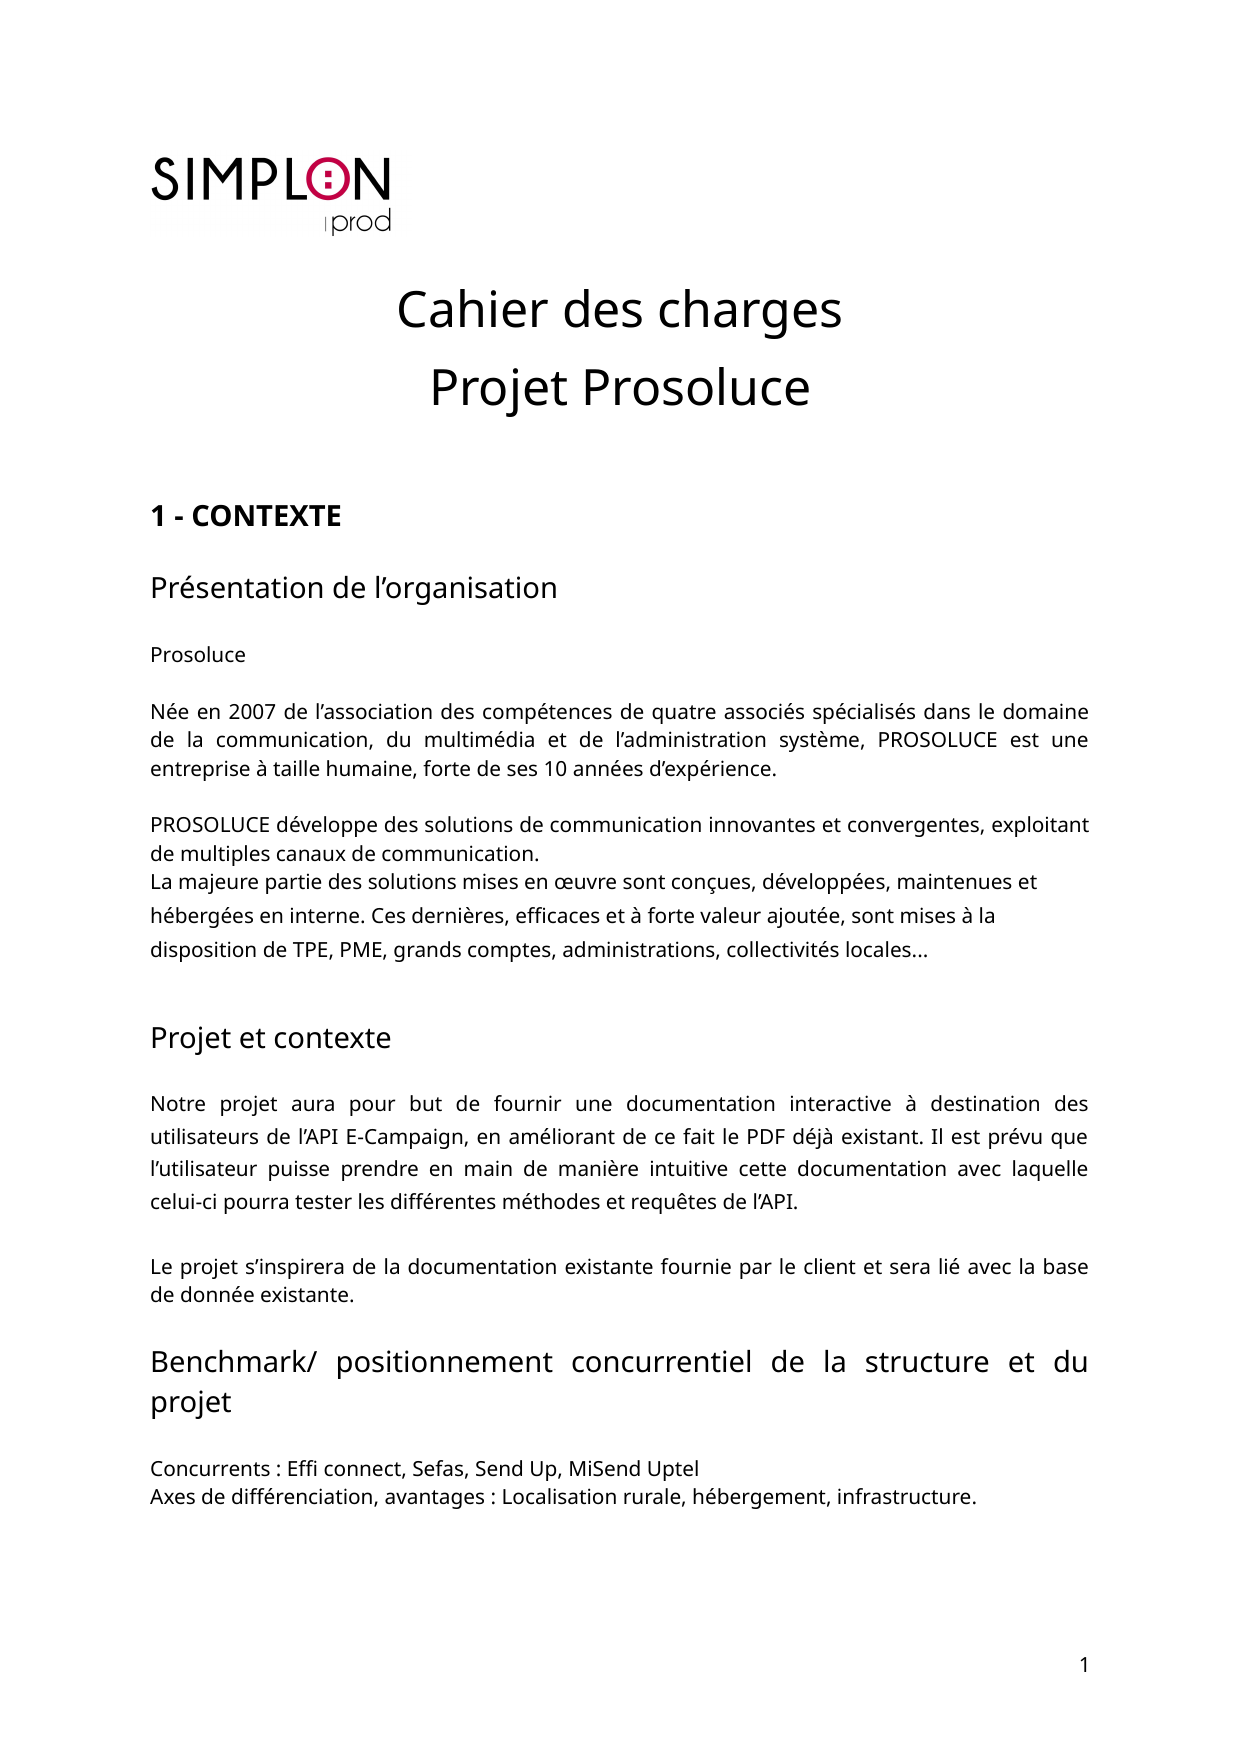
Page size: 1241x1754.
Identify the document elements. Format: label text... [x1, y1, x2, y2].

text Projet Prosoluce [150, 352, 1090, 420]
text Concurrents : Effi connect, Sefas, Send Up, MiSend Uptel [150, 1454, 1090, 1482]
text Notre projet aura pour but de fournir une documentation interactive à destination des utilisateurs de l’API E-Campaign, en améliorant de ce fait le PDF déjà existant. Il est prévu que l’utilisateur puisse prendre en main de manière intuitive cette documentation avec laquelle celui-ci pourra tester les différentes méthodes et requêtes de l’API. [150, 1089, 1090, 1215]
text Le projet s’inspirera de la documentation existante fournie par le client et sera lié avec la base de donnée existante. [150, 1252, 1090, 1309]
text La majeure partie des solutions mises en œuvre sont conçues, développées, maintenues et hébergées en interne. Ces dernières, efficaces et à forte valeur ajoutée, sont mises à la disposition de TPE, PME, grands comptes, administrations, collectivités locales... [150, 867, 1090, 964]
subtitle Benchmark/ positionnement concurrentiel de la structure et du projet [150, 1342, 1090, 1421]
text PROSOLUCE développe des solutions de communication innovantes et convergentes, exploitant de multiples canaux de communication. [150, 811, 1090, 867]
subtitle 1 - CONTEXTE [150, 495, 1090, 535]
picture [150, 150, 412, 237]
text Cahier des charges [150, 273, 1090, 342]
text Prosoluce [150, 640, 1090, 668]
subtitle Projet et contexte [150, 1017, 1090, 1057]
text Née en 2007 de l’association des compétences de quatre associés spécialisés dans le domaine de la communication, du multimédia et de l’administration système, PROSOLUCE est une entreprise à taille humaine, forte de ses 10 années d’expérience. [150, 697, 1090, 782]
text Axes de différenciation, avantages : Localisation rurale, hébergement, infrastructure. [150, 1482, 1090, 1511]
subtitle Présentation de l’organisation [150, 568, 1090, 607]
